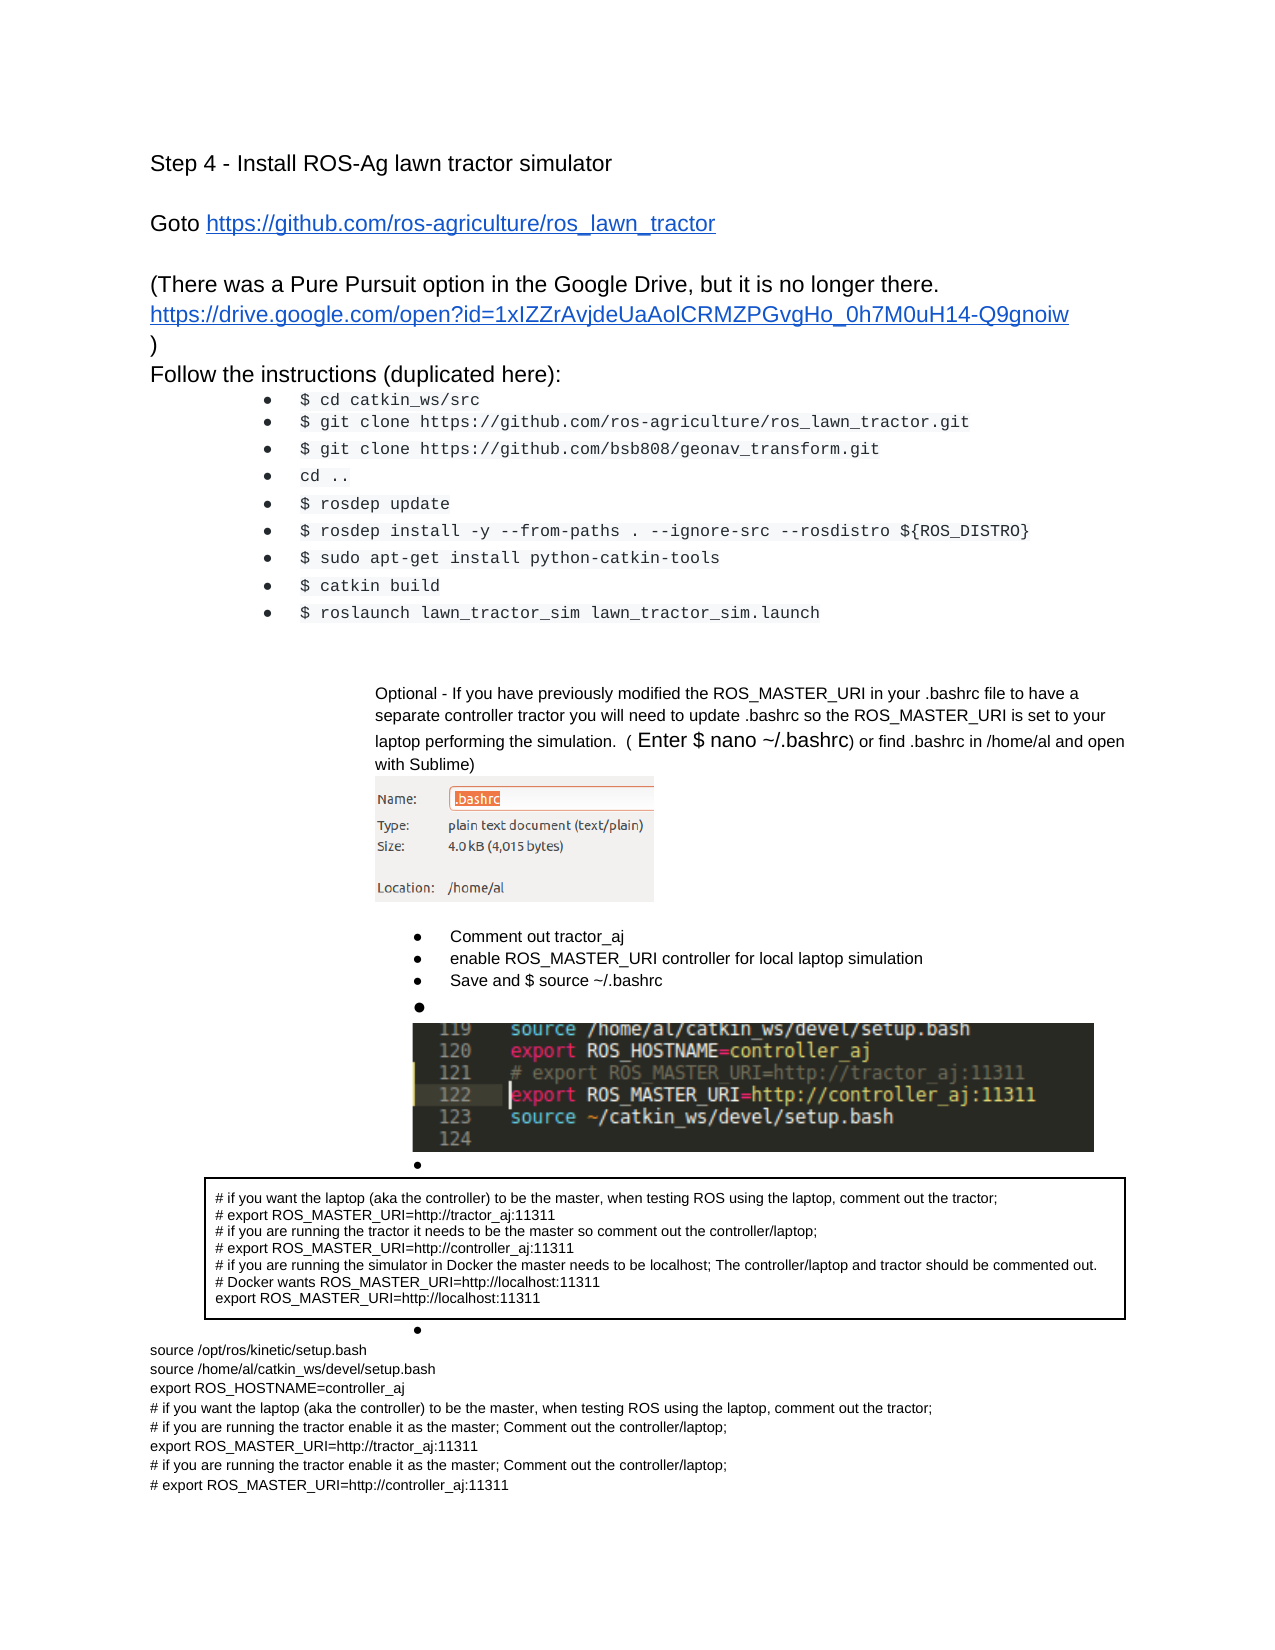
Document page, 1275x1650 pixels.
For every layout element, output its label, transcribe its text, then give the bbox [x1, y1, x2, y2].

text Optional - If you have previously modified the ROS_MASTER_URI in your .bashrc file to have a separate controller tractor you will need to update .bashrc so the ROS_MASTER_URI is set to your laptop performing the simulation. ( Enter $ nano ~/.bashrc) or find .bashrc in /home/al and open with Sublime) [375, 683, 1125, 774]
text (There was a Pure Pursuit option in the Google Drive, but it is no longer there. https://drive.google.com/open?id=1xIZZrAvjdeUaAolCRMZPGvgHo_0h7M0uH14-Q9gnoiw [150, 271, 1125, 327]
list $ cd catkin_ws/src [262, 392, 1125, 411]
text # if you are running the tractor enable it as the master; Comment out the controller/laptop; [150, 1418, 1125, 1435]
list cd .. [262, 468, 1125, 487]
list $ rosdep install -y --from-paths . --ignore-src --rosdistro ${ROS_DISTRO} [262, 522, 1125, 541]
list enable ROS_MASTER_URI controller for local laptop simulation [412, 949, 1125, 968]
text # if you want the laptop (aka the controller) to be the master, when testing ROS using the laptop, comment out the tractor; [150, 1399, 1125, 1416]
text export ROS_MASTER_URI=http://tractor_aj:11311 [150, 1438, 1125, 1454]
text export ROS_HOSTNAME=controller_aj [150, 1380, 1125, 1397]
picture [375, 776, 654, 902]
text # export ROS_MASTER_URI=http://controller_aj:11311 [150, 1476, 1125, 1493]
list Save and $ source ~/.bashrc [412, 971, 1125, 990]
text Goto https://github.com/ros-agriculture/ros_lawn_tractor [150, 210, 1125, 237]
text ) [150, 331, 1125, 358]
list $ git clone https://github.com/ros-agriculture/ros_lawn_tractor.git [262, 413, 1125, 432]
picture [412, 1023, 1094, 1152]
list Comment out tractor_aj [412, 927, 1125, 946]
text Step 4 - Install ROS-Ag lawn tractor simulator [150, 150, 1125, 176]
text Follow the instructions (duplicated here): [150, 361, 1125, 388]
list $ roslaunch lawn_tractor_sim lawn_tractor_sim.launch [262, 604, 1125, 623]
text source /home/al/catkin_ws/devel/setup.bash [150, 1361, 1125, 1377]
list $ git clone https://github.com/bsb808/geonav_transform.git [262, 441, 1125, 459]
table_header # if you want the laptop (aka the controller) to be the master, when testing ROS using the laptop, comment out the tractor; # export ROS_MASTER_URI=http://tractor_aj:11311 # if you are running the tractor it needs to be the master so comment out the controller/laptop; # export ROS_MASTER_URI=http://controller_aj:11311 # if you are running the simulator in Docker the master needs to be localhost; The controller/laptop and tractor should be commented out. # Docker wants ROS_MASTER_URI=http://localhost:11311 export ROS_MASTER_URI=http://localhost:11311 [206, 1179, 1124, 1317]
list $ rosdep update [262, 495, 1125, 514]
list $ catkin build [262, 577, 1125, 596]
text source /opt/ros/kinetic/setup.bash [150, 1341, 1125, 1358]
list $ sudo apt-get install python-catkin-tools [262, 550, 1125, 569]
text # if you are running the tractor enable it as the master; Comment out the controller/laptop; [150, 1457, 1125, 1474]
